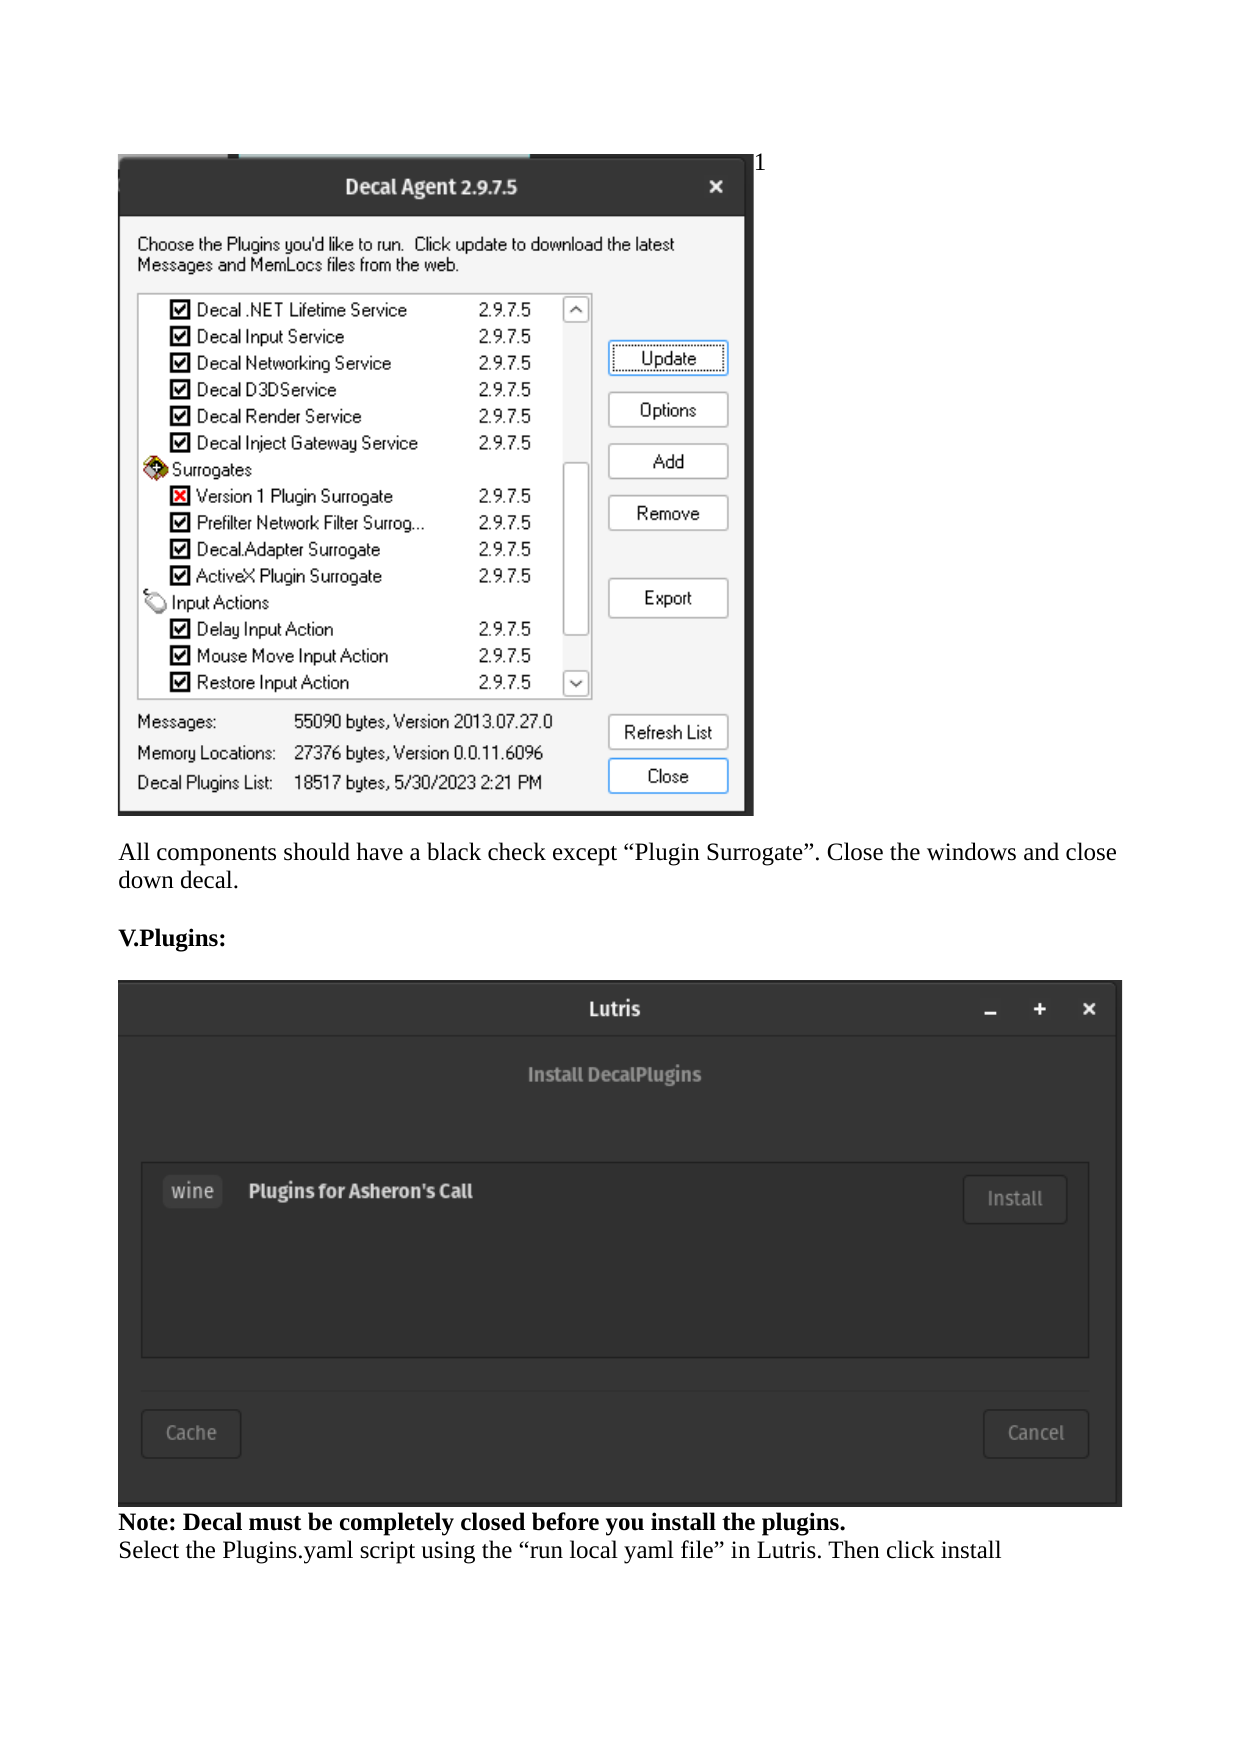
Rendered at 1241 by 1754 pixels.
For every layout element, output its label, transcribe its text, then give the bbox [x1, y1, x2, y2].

text 1 [118, 147, 1122, 176]
text V.Plugins: [118, 923, 1122, 952]
picture [118, 980, 1123, 1507]
picture [117, 154, 754, 816]
text Note: Decal must be completely closed before you install the plugins. [118, 1507, 1122, 1535]
text Select the Plugins.yaml script using the “run local yaml file” in Lutris. Then click install [118, 1535, 1122, 1564]
text All components should have a black check except “Plugin Surrogate”. Close the windows and close down decal. [118, 837, 1122, 894]
